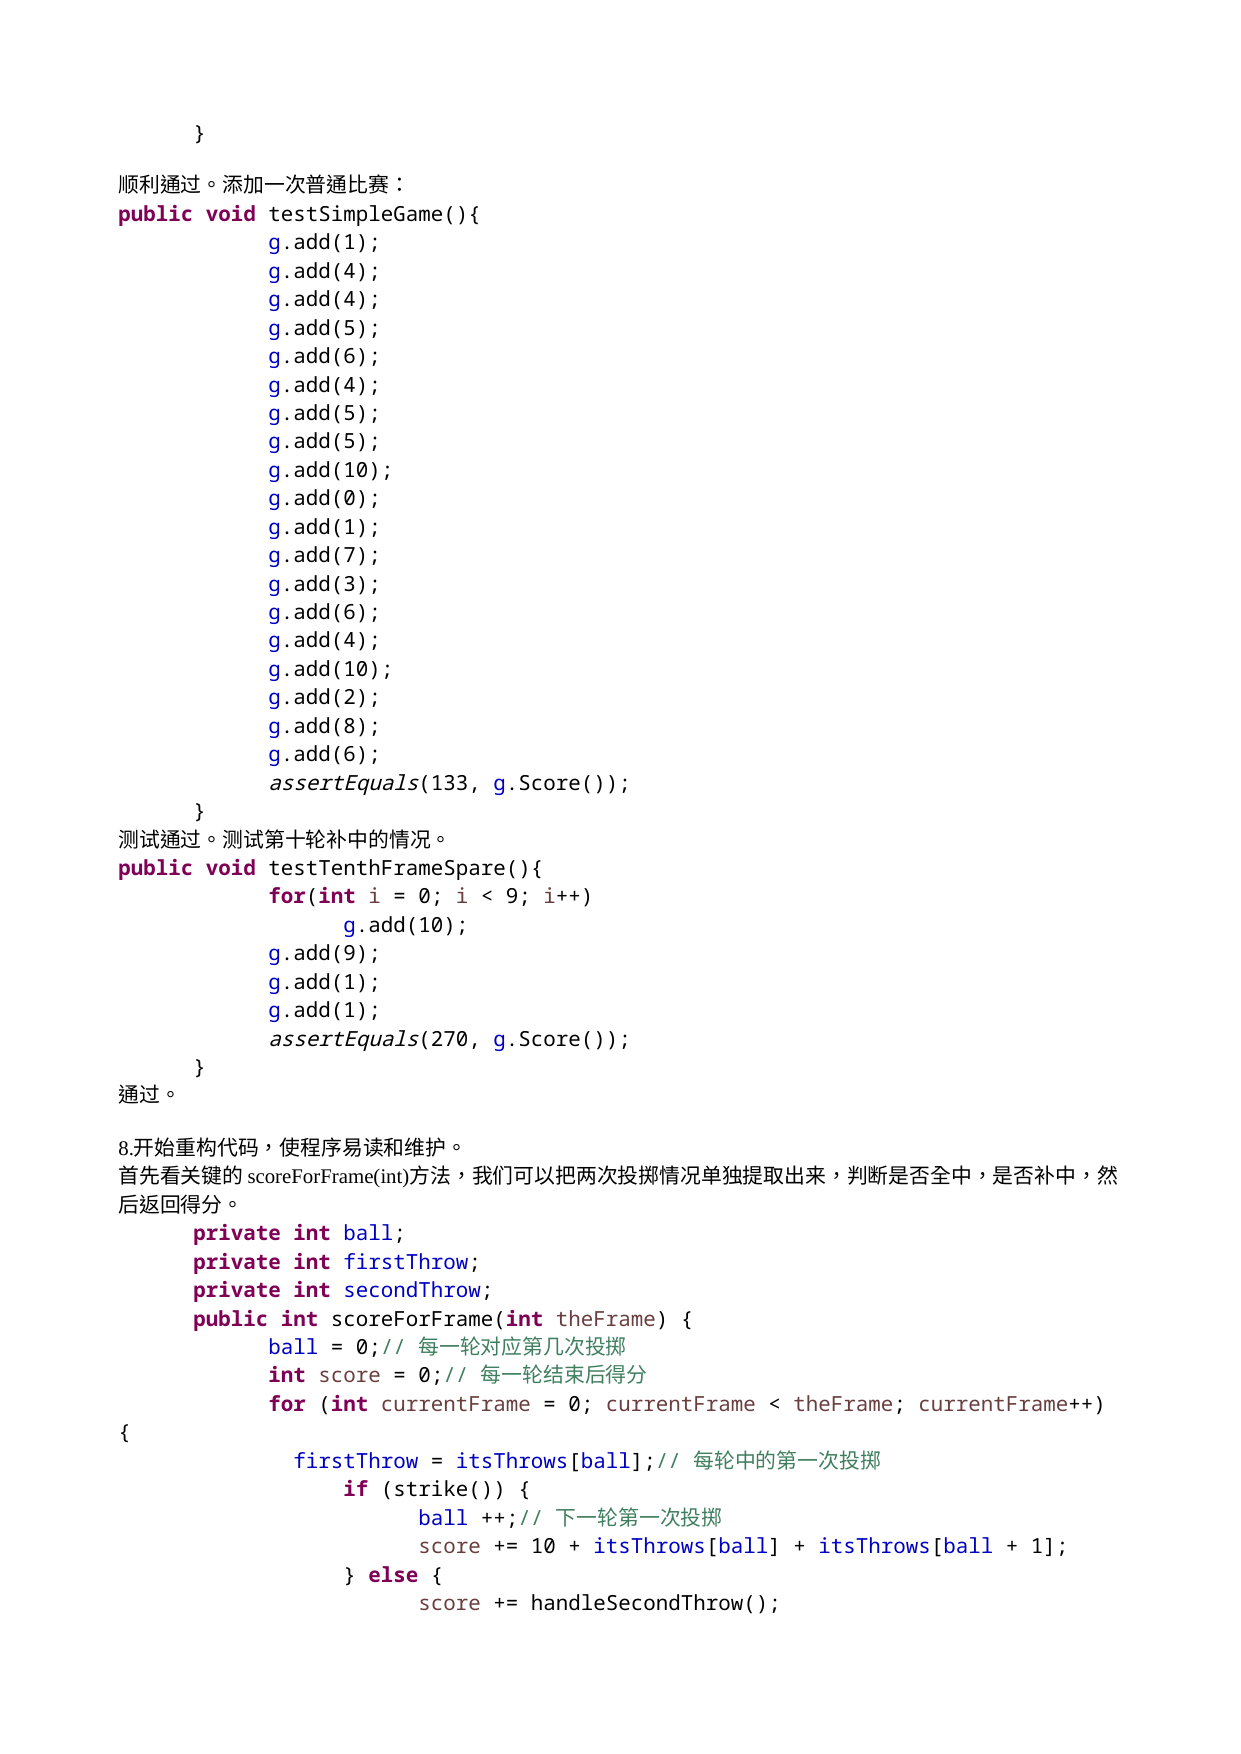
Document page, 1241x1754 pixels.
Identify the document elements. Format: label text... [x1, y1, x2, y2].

text public void testSimpleGame(){ [118, 199, 1122, 227]
text g.add(10); [118, 910, 1122, 938]
text g.add(9); [118, 938, 1122, 967]
text g.add(4); [118, 370, 1122, 398]
text g.add(0); [118, 483, 1122, 512]
text g.add(10); [118, 455, 1122, 483]
text int score = 0;// 每一轮结束后得分 [118, 1361, 1122, 1389]
text 8.开始重构代码，使程序易读和维护。 [118, 1133, 1122, 1162]
text g.add(5); [118, 427, 1122, 455]
text score += 10 + itsThrows[ball] + itsThrows[ball + 1]; [118, 1531, 1122, 1560]
text } [118, 1052, 1122, 1081]
text g.add(6); [118, 597, 1122, 626]
text assertEquals(133, g.Score()); [118, 768, 1122, 796]
text for(int i = 0; i < 9; i++) [118, 882, 1122, 910]
text 通过。 [118, 1081, 1122, 1109]
text g.add(1); [118, 967, 1122, 995]
text ball = 0;// 每一轮对应第几次投掷 [118, 1332, 1122, 1361]
text g.add(4); [118, 626, 1122, 654]
text private int firstThrow; [118, 1247, 1122, 1275]
text } else { [118, 1560, 1122, 1588]
text } [118, 796, 1122, 825]
text g.add(6); [118, 341, 1122, 370]
text g.add(5); [118, 398, 1122, 427]
text public int scoreForFrame(int theFrame) { [118, 1304, 1122, 1332]
text 首先看关键的scoreForFrame(int)方法，我们可以把两次投掷情况单独提取出来，判断是否全中，是否补中，然后返回得分。 [118, 1162, 1122, 1218]
text g.add(1); [118, 995, 1122, 1024]
text private int ball; [118, 1218, 1122, 1247]
text ball ++;// 下一轮第一次投掷 [118, 1503, 1122, 1531]
text g.add(5); [118, 313, 1122, 341]
text 顺利通过。添加一次普通比赛： [118, 171, 1122, 199]
text } [118, 118, 1122, 147]
text firstThrow = itsThrows[ball];// 每轮中的第一次投掷 [118, 1446, 1122, 1474]
text public void testTenthFrameSpare(){ [118, 853, 1122, 882]
text g.add(6); [118, 739, 1122, 768]
text g.add(7); [118, 540, 1122, 569]
text g.add(3); [118, 569, 1122, 597]
text 测试通过。测试第十轮补中的情况。 [118, 825, 1122, 853]
text g.add(2); [118, 682, 1122, 711]
text g.add(1); [118, 512, 1122, 540]
text g.add(8); [118, 711, 1122, 739]
text assertEquals(270, g.Score()); [118, 1024, 1122, 1052]
text g.add(4); [118, 256, 1122, 284]
text if (strike()) { [118, 1474, 1122, 1503]
text private int secondThrow; [118, 1275, 1122, 1304]
text g.add(1); [118, 227, 1122, 256]
text for (int currentFrame = 0; currentFrame < theFrame; currentFrame++) { [118, 1389, 1122, 1446]
text g.add(10); [118, 654, 1122, 682]
text score += handleSecondThrow(); [118, 1588, 1122, 1617]
text g.add(4); [118, 284, 1122, 313]
